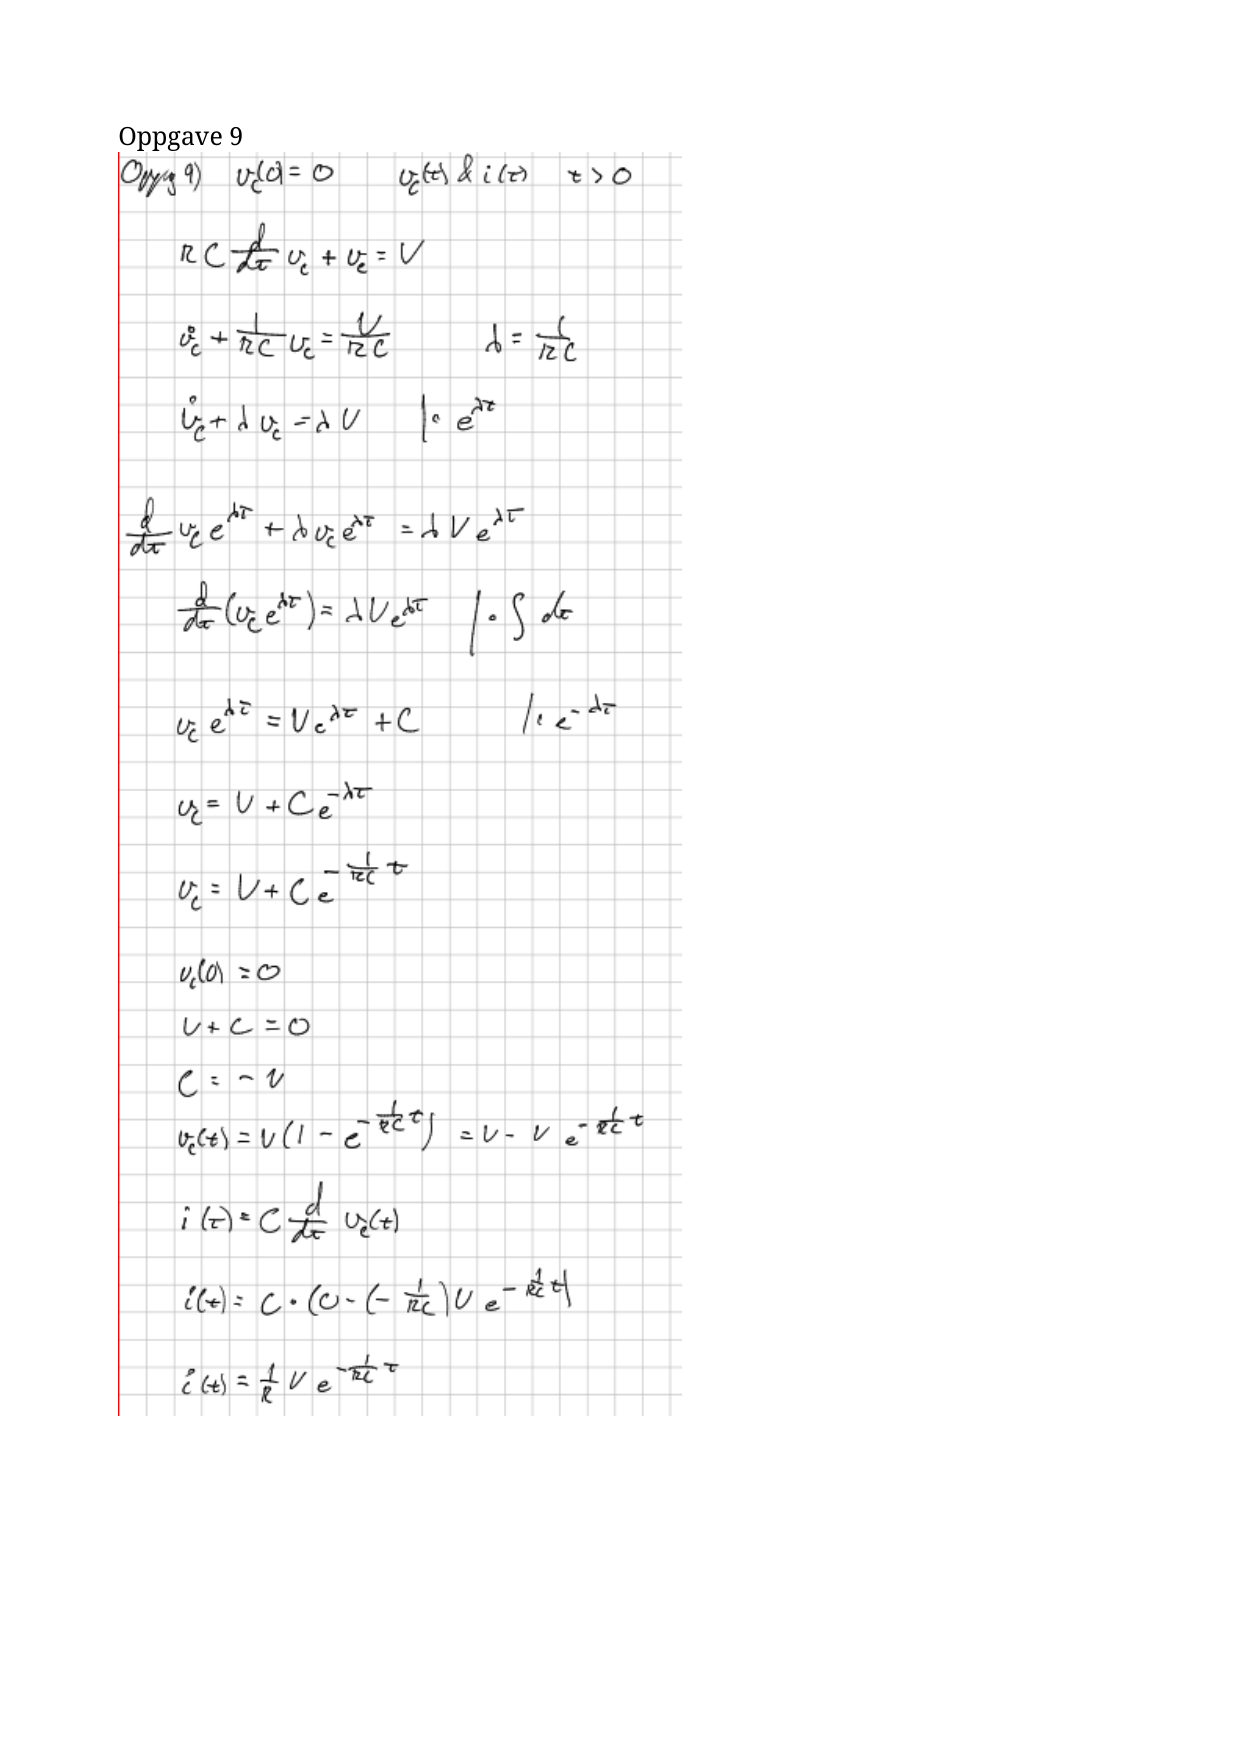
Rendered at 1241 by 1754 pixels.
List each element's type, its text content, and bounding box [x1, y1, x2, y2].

text Oppgave 9 [118, 118, 1122, 152]
picture [118, 152, 683, 1416]
